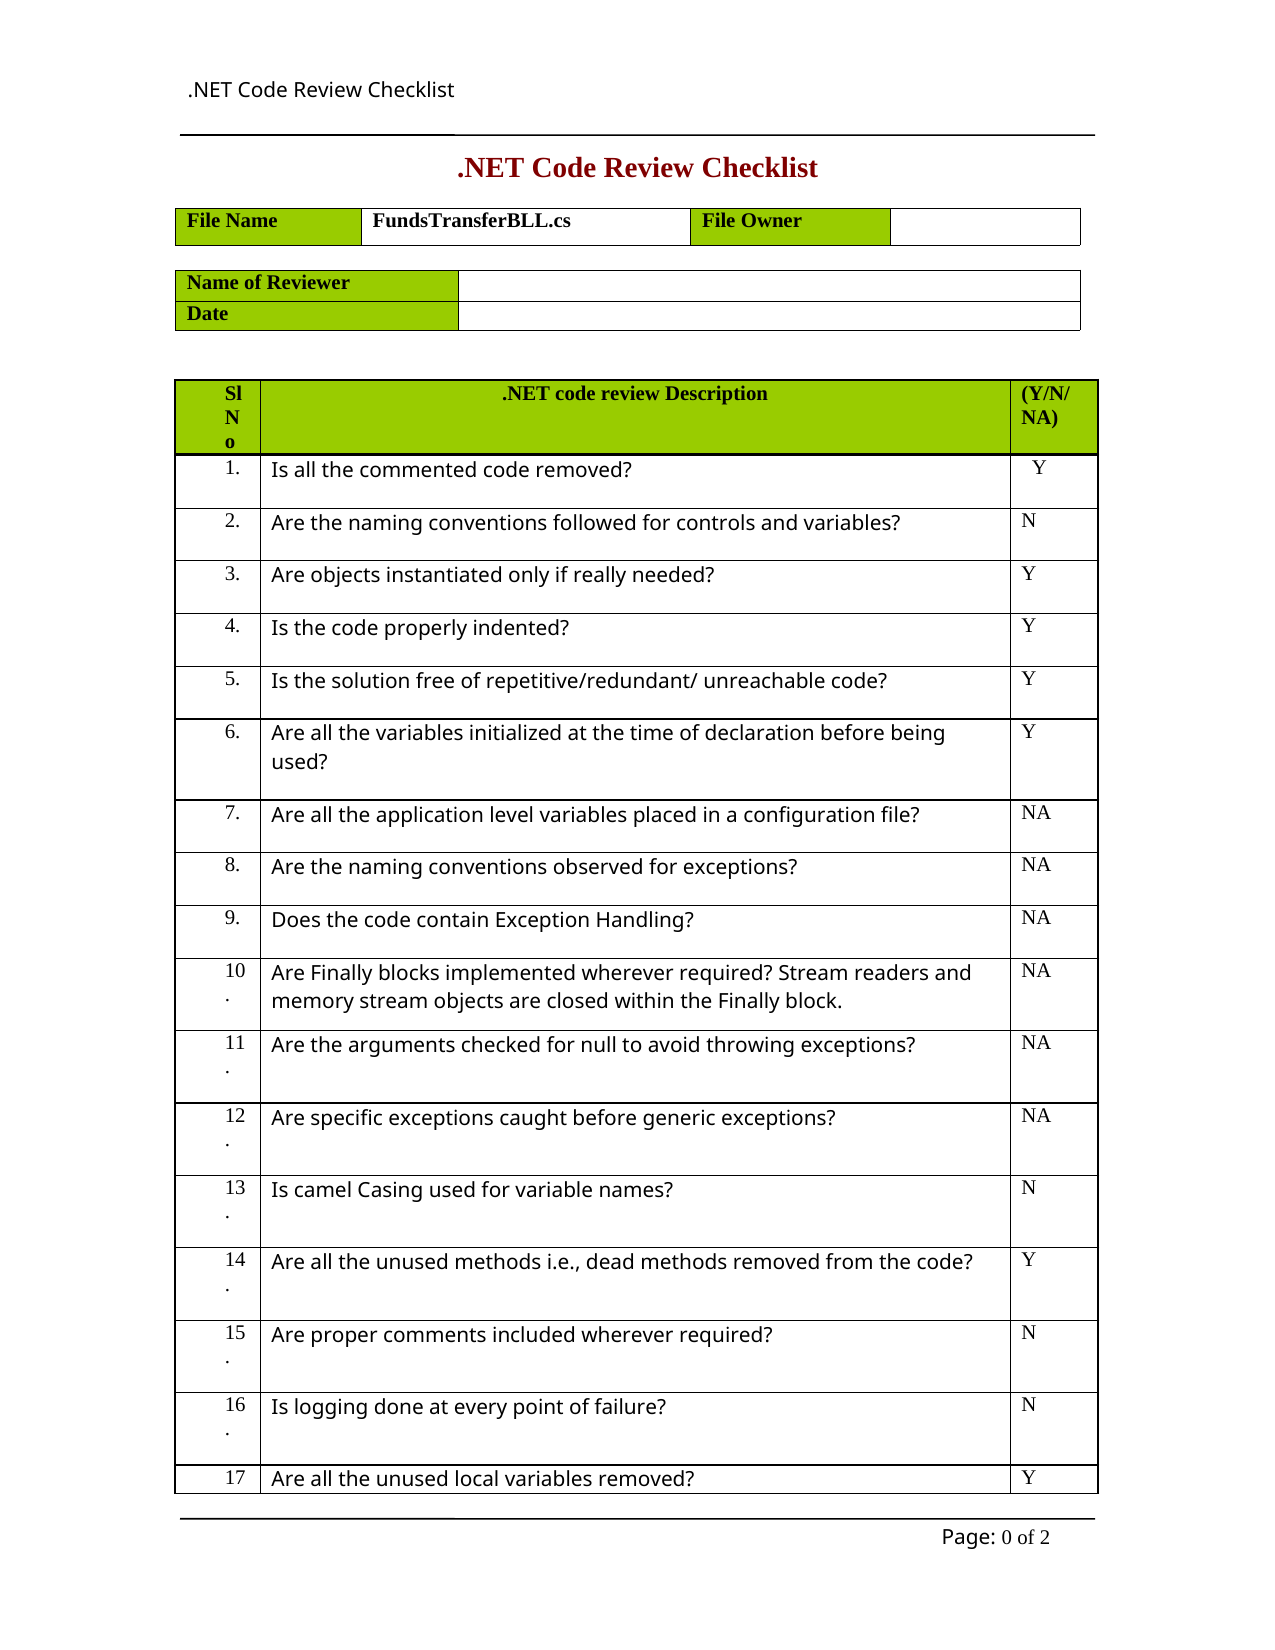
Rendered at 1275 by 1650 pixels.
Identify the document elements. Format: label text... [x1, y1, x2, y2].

table_cell Y [1011, 561, 1097, 613]
table_cell [176, 614, 260, 666]
table_cell Are specific exceptions caught before generic exceptions? [261, 1104, 1010, 1175]
table_cell Is the code properly indented? [261, 614, 1010, 666]
table_cell NA [1011, 1104, 1097, 1175]
table_cell Are proper comments included wherever required? [261, 1321, 1010, 1392]
table_cell [176, 959, 260, 1030]
table_header Sl No [176, 381, 260, 453]
table_cell Y [1011, 720, 1097, 799]
table_cell Are the arguments checked for null to avoid throwing exceptions? [261, 1031, 1010, 1102]
table_cell Does the code contain Exception Handling? [261, 906, 1010, 958]
table_cell [176, 906, 260, 958]
table_cell NA [1011, 906, 1097, 958]
table_cell Are Finally blocks implemented wherever required? Stream readers and memory stream objects are closed within the Finally block. [261, 959, 1010, 1030]
table_cell Is the solution free of repetitive/redundant/ unreachable code? [261, 667, 1010, 718]
table_cell N [1011, 509, 1097, 560]
table_cell [176, 456, 260, 508]
table_header [891, 209, 1080, 245]
table_cell N [1011, 1321, 1097, 1392]
table_cell NA [1011, 959, 1097, 1030]
table_cell [176, 667, 260, 718]
table_cell Are all the unused methods i.e., dead methods removed from the code? [261, 1248, 1010, 1320]
table_cell Are all the variables initialized at the time of declaration before being used? [261, 720, 1010, 799]
subtitle .NET Code Review Checklist [187, 150, 1087, 183]
table_header [459, 271, 1080, 301]
table_cell [176, 720, 260, 799]
table_cell N [1011, 1176, 1097, 1247]
table_cell [459, 302, 1080, 330]
table_header Name of Reviewer [176, 271, 458, 301]
table_cell Y [1011, 667, 1097, 718]
table_cell NA [1011, 1031, 1097, 1102]
table_cell [176, 853, 260, 905]
table_header FundsTransferBLL.cs [362, 209, 690, 245]
table_cell [176, 561, 260, 613]
table_header (Y/N/NA) [1011, 381, 1097, 453]
table_cell Is logging done at every point of failure? [261, 1393, 1010, 1464]
table_cell NA [1011, 853, 1097, 905]
table_cell [176, 1321, 260, 1392]
table_cell Are the naming conventions observed for exceptions? [261, 853, 1010, 905]
table_cell [176, 1466, 260, 1493]
table_cell Date [176, 302, 458, 330]
table_cell [176, 1031, 260, 1102]
table_cell [176, 509, 260, 560]
table_cell Y [1011, 1466, 1097, 1493]
table_cell Are objects instantiated only if really needed? [261, 561, 1010, 613]
table_cell [176, 1393, 260, 1464]
table_cell Y [1011, 1248, 1097, 1320]
table_cell Y [1011, 456, 1097, 508]
table_cell N [1011, 1393, 1097, 1464]
table_cell Are all the application level variables placed in a configuration file? [261, 801, 1010, 852]
table_cell Is camel Casing used for variable names? [261, 1176, 1010, 1247]
table_header File Owner [691, 209, 890, 245]
table_cell NA [1011, 801, 1097, 852]
table_cell [176, 1176, 260, 1247]
table_cell Y [1011, 614, 1097, 666]
table_cell [176, 1248, 260, 1320]
table_cell Is all the commented code removed? [261, 456, 1010, 508]
table_header File Name [176, 209, 361, 245]
table_cell [176, 1104, 260, 1175]
table_header .NET code review Description [261, 381, 1010, 453]
table_cell [176, 801, 260, 852]
table_cell Are all the unused local variables removed? [261, 1466, 1010, 1493]
table_cell Are the naming conventions followed for controls and variables? [261, 509, 1010, 560]
